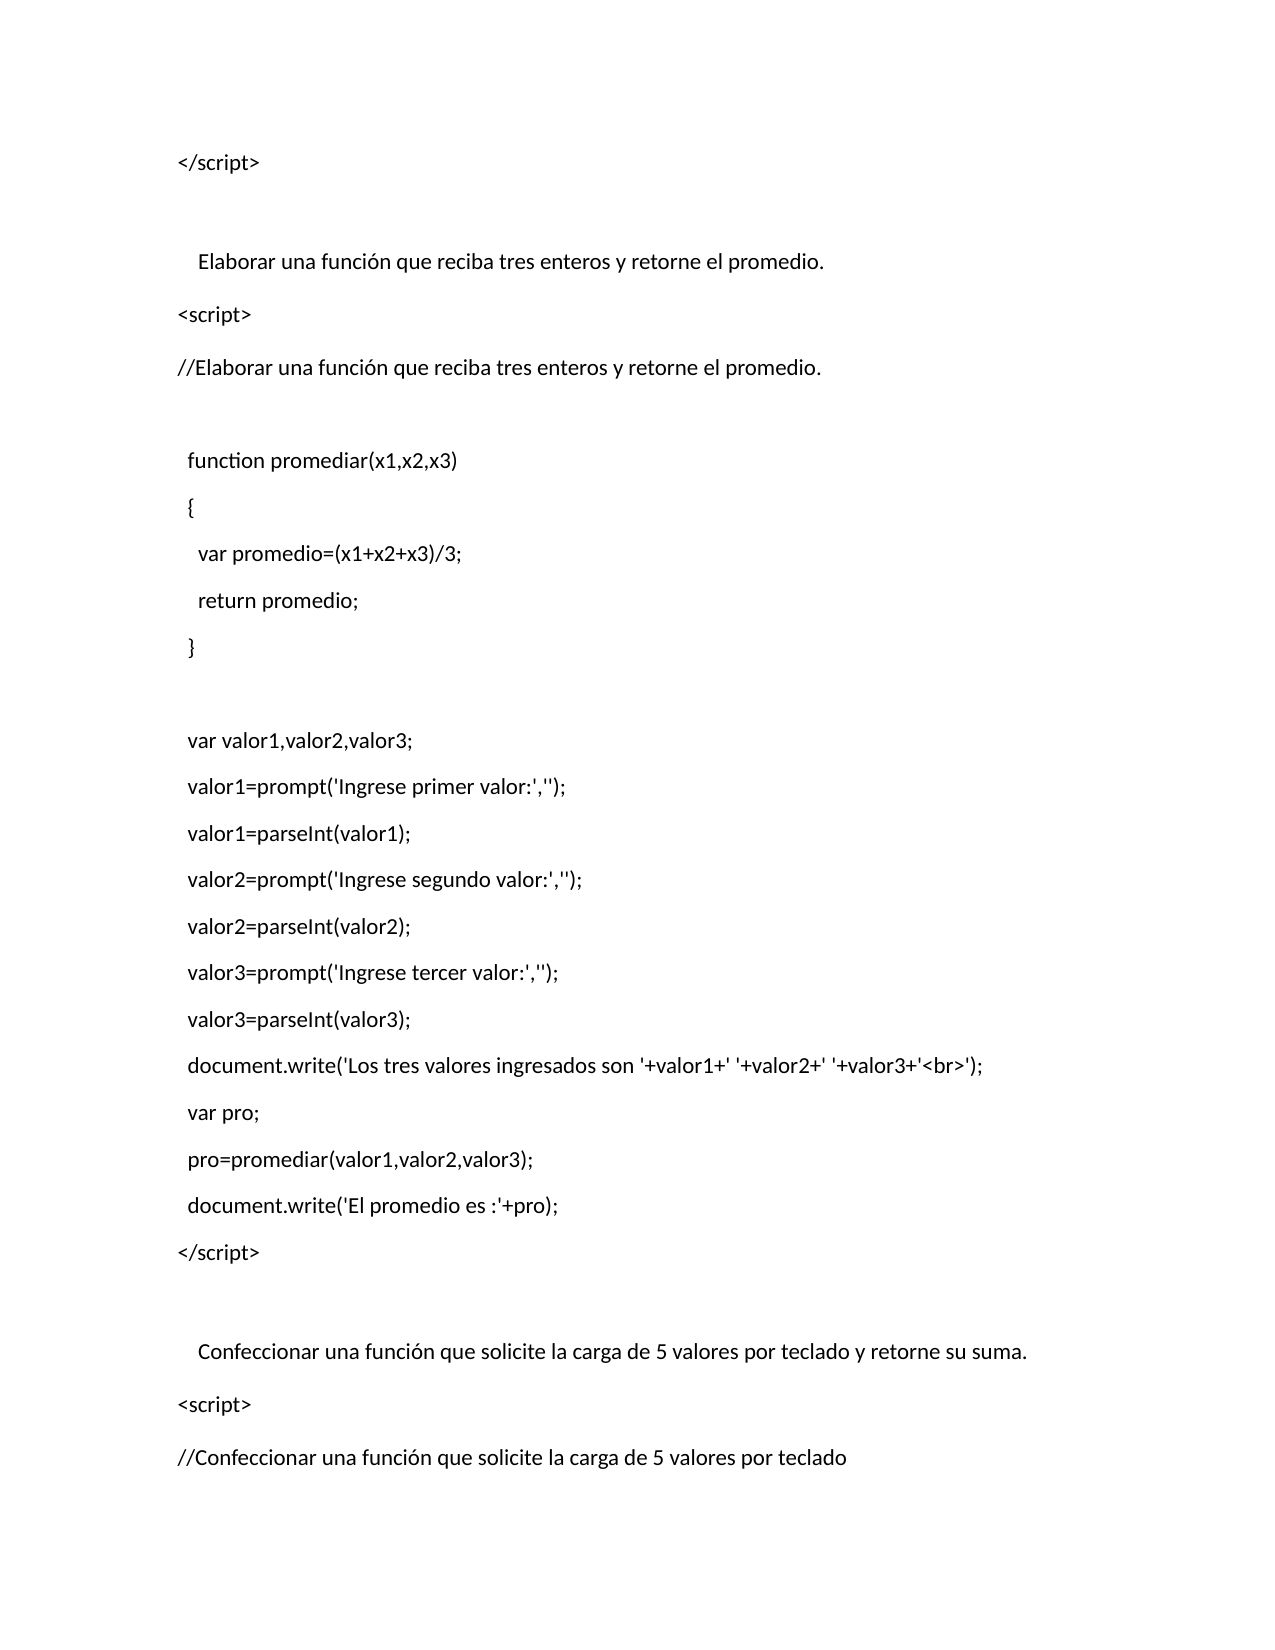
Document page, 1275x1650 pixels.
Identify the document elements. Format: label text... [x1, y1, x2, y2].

text Elaborar una función que reciba tres enteros y retorne el promedio. [177, 247, 1098, 275]
text } [177, 633, 1098, 661]
text <script> [177, 300, 1098, 328]
text //Confeccionar una función que solicite la carga de 5 valores por teclado [177, 1443, 1098, 1472]
text valor2=parseInt(valor2); [177, 912, 1098, 940]
text pro=promediar(valor1,valor2,valor3); [177, 1145, 1098, 1173]
text var valor1,valor2,valor3; [177, 726, 1098, 754]
text </script> [177, 1238, 1098, 1266]
text valor1=prompt('Ingrese primer valor:',''); [177, 772, 1098, 800]
text </script> [177, 148, 1098, 176]
text document.write('El promedio es :'+pro); [177, 1191, 1098, 1219]
text valor3=parseInt(valor3); [177, 1005, 1098, 1033]
text //Elaborar una función que reciba tres enteros y retorne el promedio. [177, 353, 1098, 381]
text { [177, 493, 1098, 521]
text function promediar(x1,x2,x3) [177, 446, 1098, 474]
text valor3=prompt('Ingrese tercer valor:',''); [177, 958, 1098, 987]
text var promedio=(x1+x2+x3)/3; [177, 539, 1098, 567]
text document.write('Los tres valores ingresados son '+valor1+' '+valor2+' '+valor3+'<br>'); [177, 1052, 1098, 1080]
text return promedio; [177, 586, 1098, 614]
text valor2=prompt('Ingrese segundo valor:',''); [177, 865, 1098, 893]
text Confeccionar una función que solicite la carga de 5 valores por teclado y retorne su suma. [177, 1337, 1098, 1366]
text valor1=parseInt(valor1); [177, 819, 1098, 847]
text var pro; [177, 1098, 1098, 1126]
text <script> [177, 1391, 1098, 1418]
